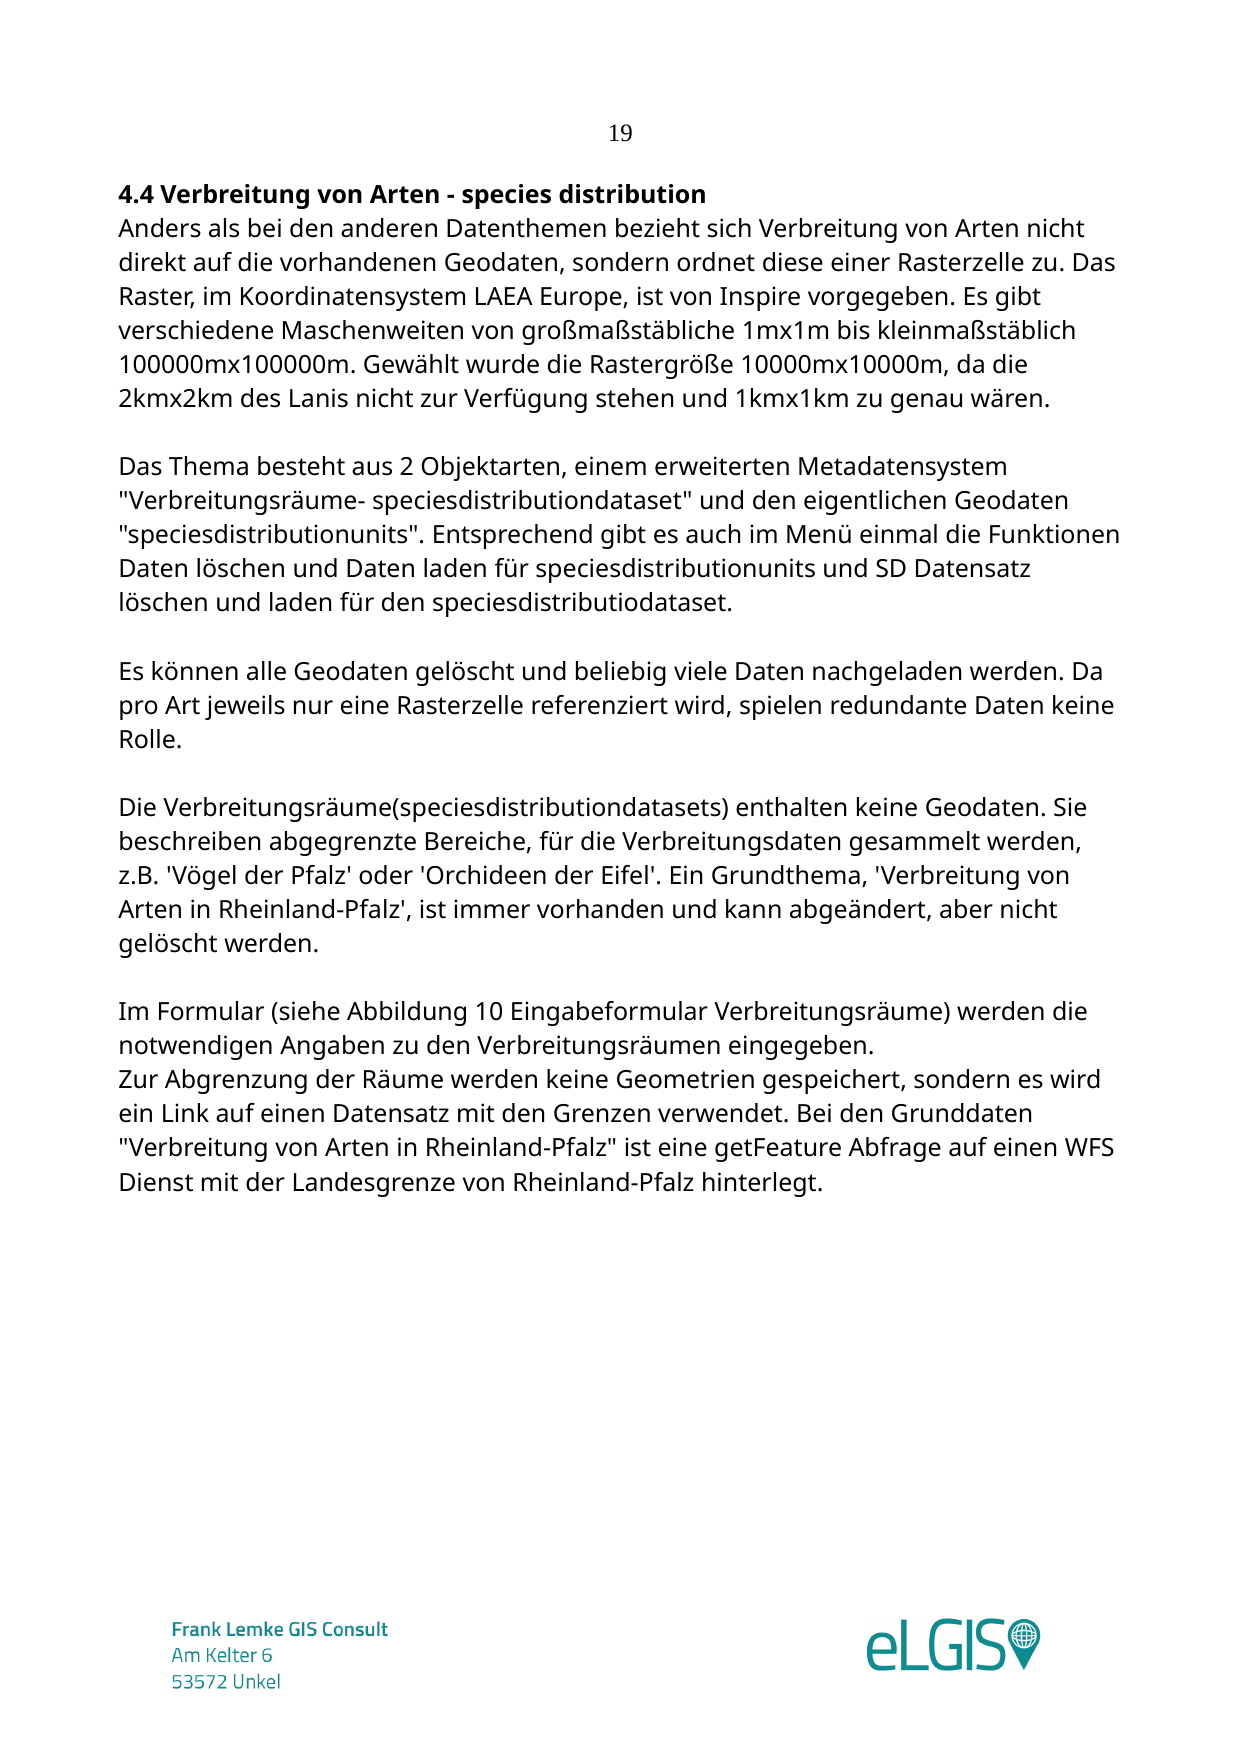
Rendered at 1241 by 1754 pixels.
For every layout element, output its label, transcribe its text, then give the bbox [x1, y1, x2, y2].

text Anders als bei den anderen Datenthemen bezieht sich Verbreitung von Arten nicht direkt auf die vorhandenen Geodaten, sondern ordnet diese einer Rasterzelle zu. Das Raster, im Koordinatensystem LAEA Europe, ist von Inspire vorgegeben. Es gibt verschiedene Maschenweiten von großmaßstäbliche 1mx1m bis kleinmaßstäblich 100000mx100000m. Gewählt wurde die Rastergröße 10000mx10000m, da die 2kmx2km des Lanis nicht zur Verfügung stehen und 1kmx1km zu genau wären. [118, 210, 1122, 415]
text Im Formular (siehe Abbildung 10 Eingabeformular Verbreitungsräume) werden die notwendigen Angaben zu den Verbreitungsräumen eingegeben. [118, 994, 1122, 1062]
picture [864, 1613, 1042, 1675]
picture [161, 1608, 398, 1705]
text Die Verbreitungsräume(speciesdistributiondatasets) enthalten keine Geodaten. Sie beschreiben abgegrenzte Bereiche, für die Verbreitungsdaten gesammelt werden, z.B. 'Vögel der Pfalz' oder 'Orchideen der Eifel'. Ein Grundthema, 'Verbreitung von Arten in Rheinland-Pfalz', ist immer vorhanden und kann abgeändert, aber nicht gelöscht werden. [118, 789, 1122, 960]
text 4.4 Verbreitung von Arten - species distribution [118, 176, 1122, 210]
text Es können alle Geodaten gelöscht und beliebig viele Daten nachgeladen werden. Da pro Art jeweils nur eine Rasterzelle referenziert wird, spielen redundante Daten keine Rolle. [118, 653, 1122, 755]
text Das Thema besteht aus 2 Objektarten, einem erweiterten Metadatensystem "Verbreitungsräume- speciesdistributiondataset" und den eigentlichen Geodaten "speciesdistributionunits". Entsprechend gibt es auch im Menü einmal die Funktionen Daten löschen und Daten laden für speciesdistributionunits und SD Datensatz löschen und laden für den speciesdistributiodataset. [118, 449, 1122, 619]
text Zur Abgrenzung der Räume werden keine Geometrien gespeichert, sondern es wird ein Link auf einen Datensatz mit den Grenzen verwendet. Bei den Grunddaten "Verbreitung von Arten in Rheinland-Pfalz" ist eine getFeature Abfrage auf einen WFS Dienst mit der Landesgrenze von Rheinland-Pfalz hinterlegt. [118, 1062, 1122, 1198]
